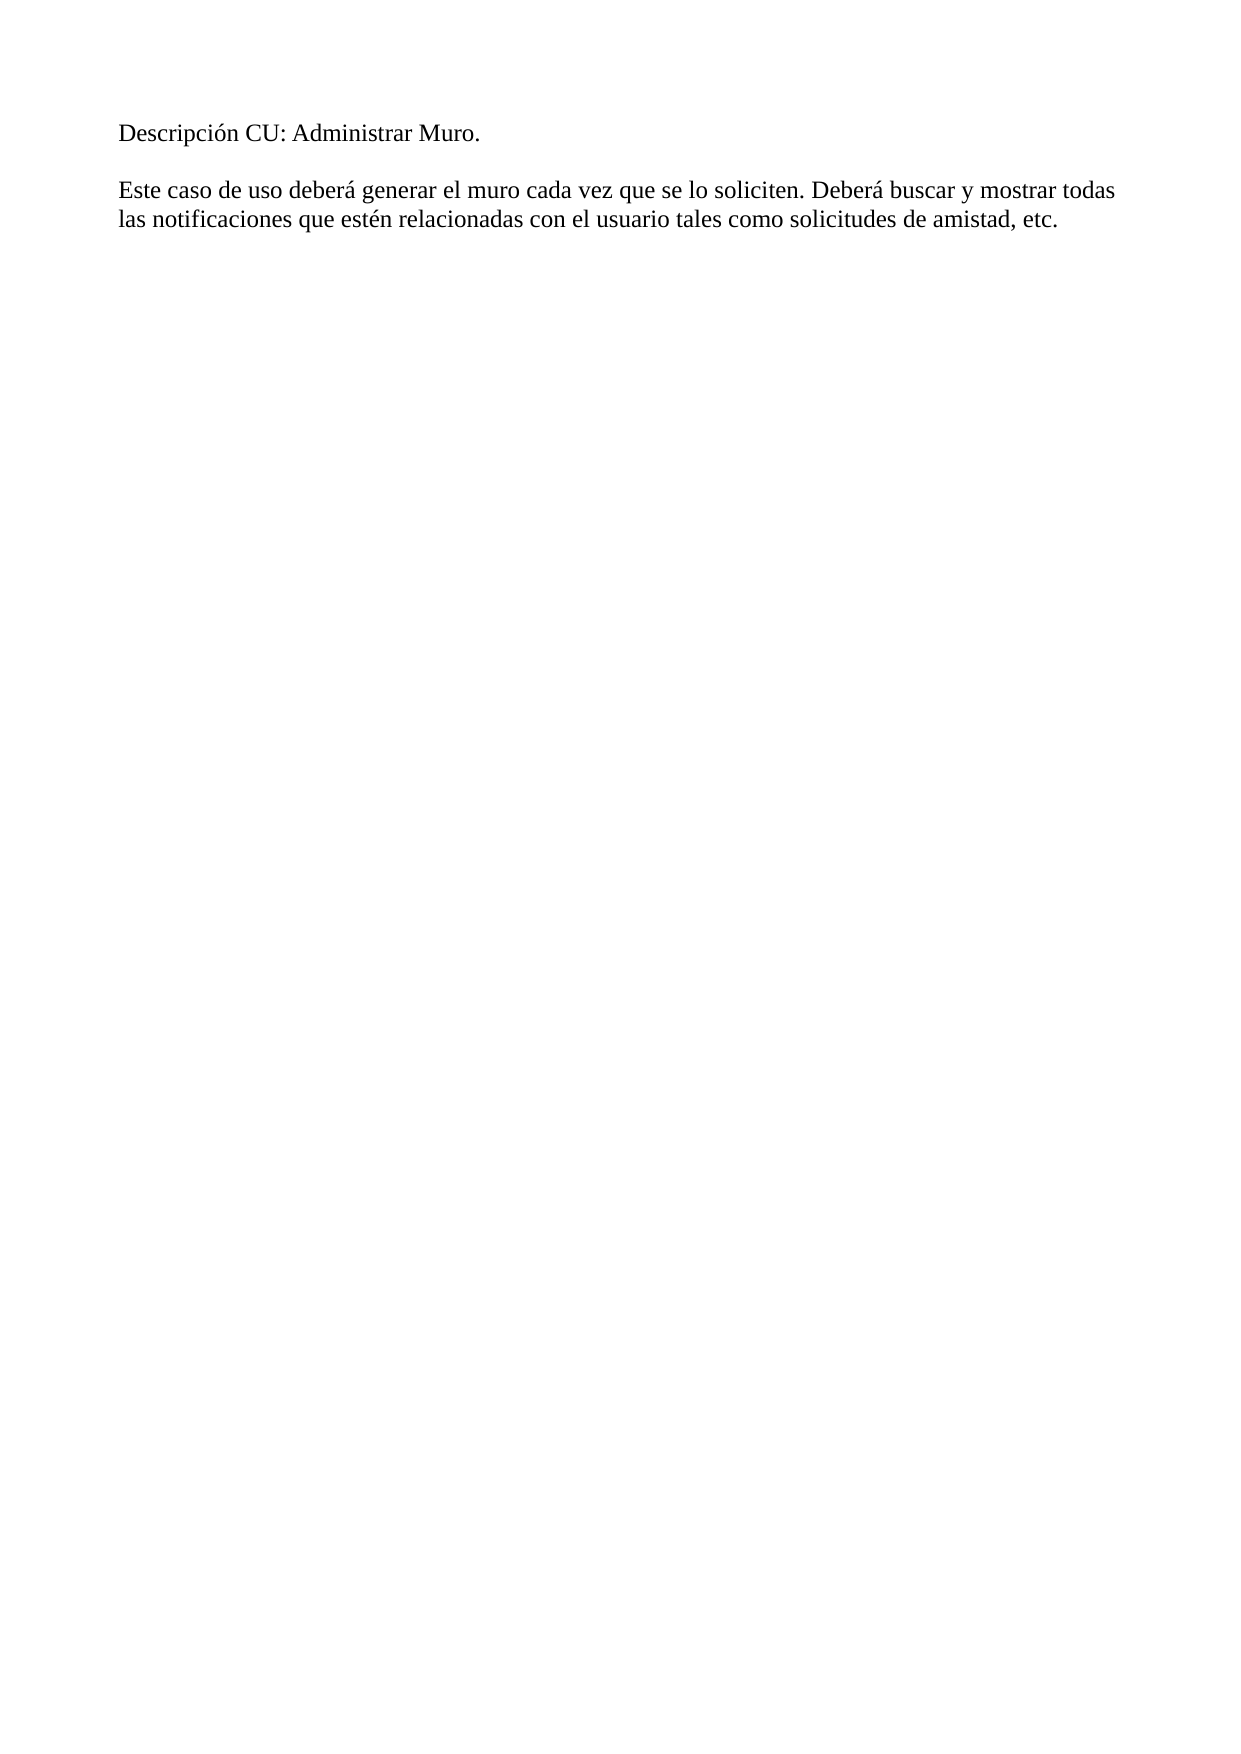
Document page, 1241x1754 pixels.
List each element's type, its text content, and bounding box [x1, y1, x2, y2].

text Este caso de uso deberá generar el muro cada vez que se lo soliciten. Deberá buscar y mostrar todas las notificaciones que estén relacionadas con el usuario tales como solicitudes de amistad, etc. [118, 176, 1122, 233]
text Descripción CU: Administrar Muro. [118, 118, 1122, 147]
